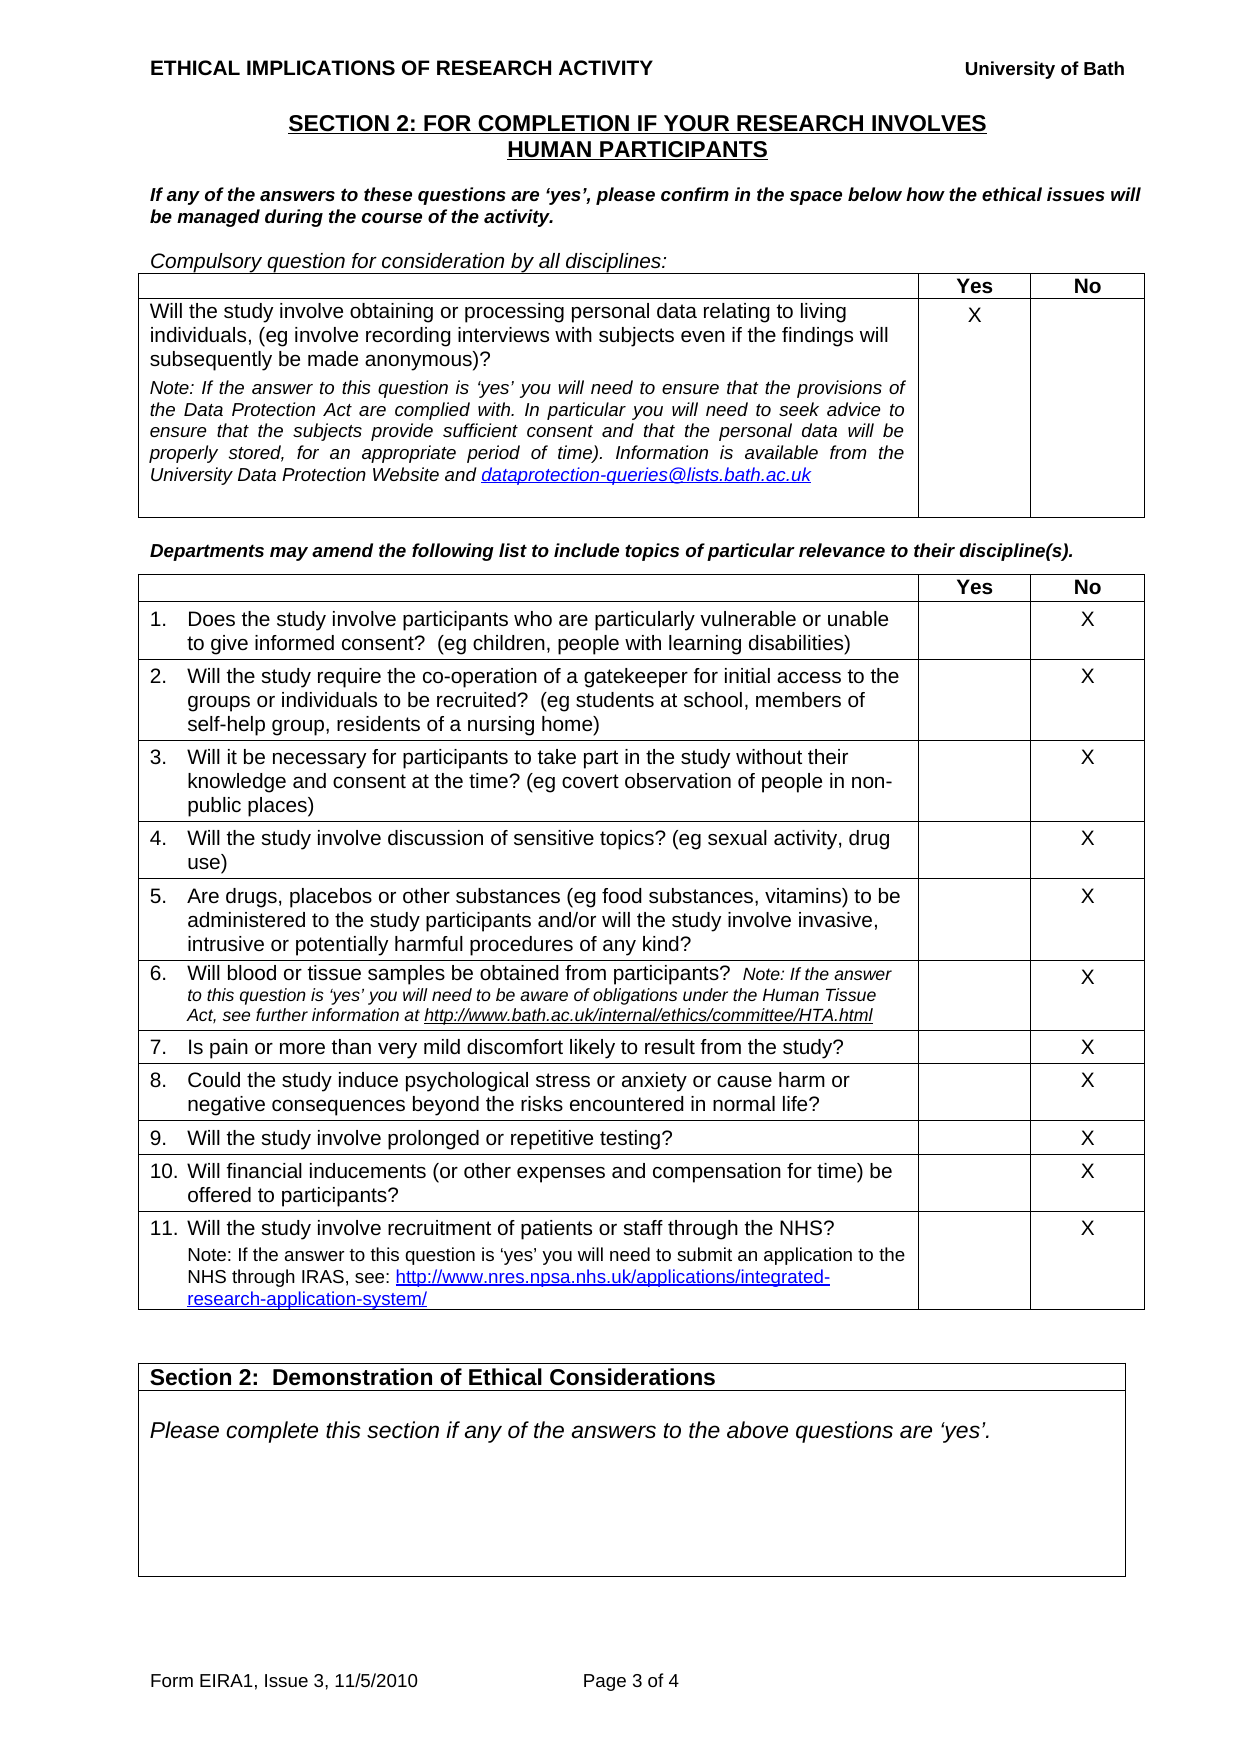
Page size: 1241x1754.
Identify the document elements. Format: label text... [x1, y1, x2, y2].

table_cell 10. Will financial inducements (or other expenses and compensation for time) be offered to participants? [139, 1155, 918, 1211]
table_cell 7. Is pain or more than very mild discomfort likely to result from the study? [139, 1031, 918, 1063]
table_cell X [1031, 879, 1144, 959]
table_cell [919, 961, 1030, 1029]
table_header Section 2: Demonstration of Ethical Considerations [139, 1364, 1125, 1390]
table_cell X [1031, 961, 1144, 1029]
text If any of the answers to these questions are ‘yes’, please confirm in the space below how the ethical issues will be managed during the course of the activity. [150, 184, 1162, 227]
table_header No [1031, 575, 1144, 601]
text SECTION 2: FOR COMPLETION IF YOUR RESEARCH INVOLVES [150, 110, 1125, 136]
text Compulsory question for consideration by all disciplines: [150, 249, 1125, 273]
table_cell 6. Will blood or tissue samples be obtained from participants? Note: If the answer to this question is ‘yes’ you will need to be aware of obligations under the Human Tissue Act, see further information at http://www.bath.ac.uk/internal/ethics/committee/HTA.html [139, 961, 918, 1029]
table_cell [919, 1121, 1030, 1153]
table_cell [919, 602, 1030, 658]
table_cell [919, 1064, 1030, 1120]
table_cell X [1031, 660, 1144, 740]
text Departments may amend the following list to include topics of particular relevance to their discipline(s). [150, 540, 1162, 561]
table_header [139, 274, 918, 298]
table_cell 2. Will the study require the co-operation of a gatekeeper for initial access to the groups or individuals to be recruited? (eg students at school, members of self-help group, residents of a nursing home) [139, 660, 918, 740]
table_cell X [1031, 602, 1144, 658]
table_cell [919, 660, 1030, 740]
table_header [139, 575, 918, 601]
table_cell X [1031, 1064, 1144, 1120]
table_header Yes [919, 274, 1030, 298]
table_header No [1031, 274, 1144, 298]
table_cell 8. Could the study induce psychological stress or anxiety or cause harm or negative consequences beyond the risks encountered in normal life? [139, 1064, 918, 1120]
table_cell 5. Are drugs, placebos or other substances (eg food substances, vitamins) to be administered to the study participants and/or will the study involve invasive, intrusive or potentially harmful procedures of any kind? [139, 879, 918, 959]
table_cell [919, 1031, 1030, 1063]
table_cell X [1031, 741, 1144, 821]
table_cell X [1031, 1155, 1144, 1211]
table_header Yes [919, 575, 1030, 601]
table_cell X [1031, 822, 1144, 878]
table_cell [919, 822, 1030, 878]
table_cell 1. Does the study involve participants who are particularly vulnerable or unable to give informed consent? (eg children, people with learning disabilities) [139, 602, 918, 658]
table_cell Please complete this section if any of the answers to the above questions are ‘yes’. [139, 1391, 1125, 1576]
text HUMAN PARTICIPANTS [150, 136, 1125, 163]
table_cell X [919, 299, 1030, 517]
table_cell 4. Will the study involve discussion of sensitive topics? (eg sexual activity, drug use) [139, 822, 918, 878]
table_cell [1031, 299, 1144, 517]
table_cell X [1031, 1121, 1144, 1153]
table_cell [919, 879, 1030, 959]
table_cell X [1031, 1031, 1144, 1063]
table_cell [919, 741, 1030, 821]
table_cell 3. Will it be necessary for participants to take part in the study without their knowledge and consent at the time? (eg covert observation of people in non-public places) [139, 741, 918, 821]
table_cell [919, 1212, 1030, 1309]
table_cell 11. Will the study involve recruitment of patients or staff through the NHS? Note: If the answer to this question is ‘yes’ you will need to submit an application to the NHS through IRAS, see: http://www.nres.npsa.nhs.uk/applications/integrated-research-application-system/ [139, 1212, 918, 1309]
table_cell X [1031, 1212, 1144, 1309]
table_cell Will the study involve obtaining or processing personal data relating to living individuals, (eg involve recording interviews with subjects even if the findings will subsequently be made anonymous)? Note: If the answer to this question is ‘yes’ you will need to ensure that the provisions of the Data Protection Act are complied with. In particular you will need to seek advice to ensure that the subjects provide sufficient consent and that the personal data will be properly stored, for an appropriate period of time). Information is available from the University Data Protection Website and dataprotection-queries@lists.bath.ac.uk [139, 299, 918, 517]
table_cell 9. Will the study involve prolonged or repetitive testing? [139, 1121, 918, 1153]
table_cell [919, 1155, 1030, 1211]
